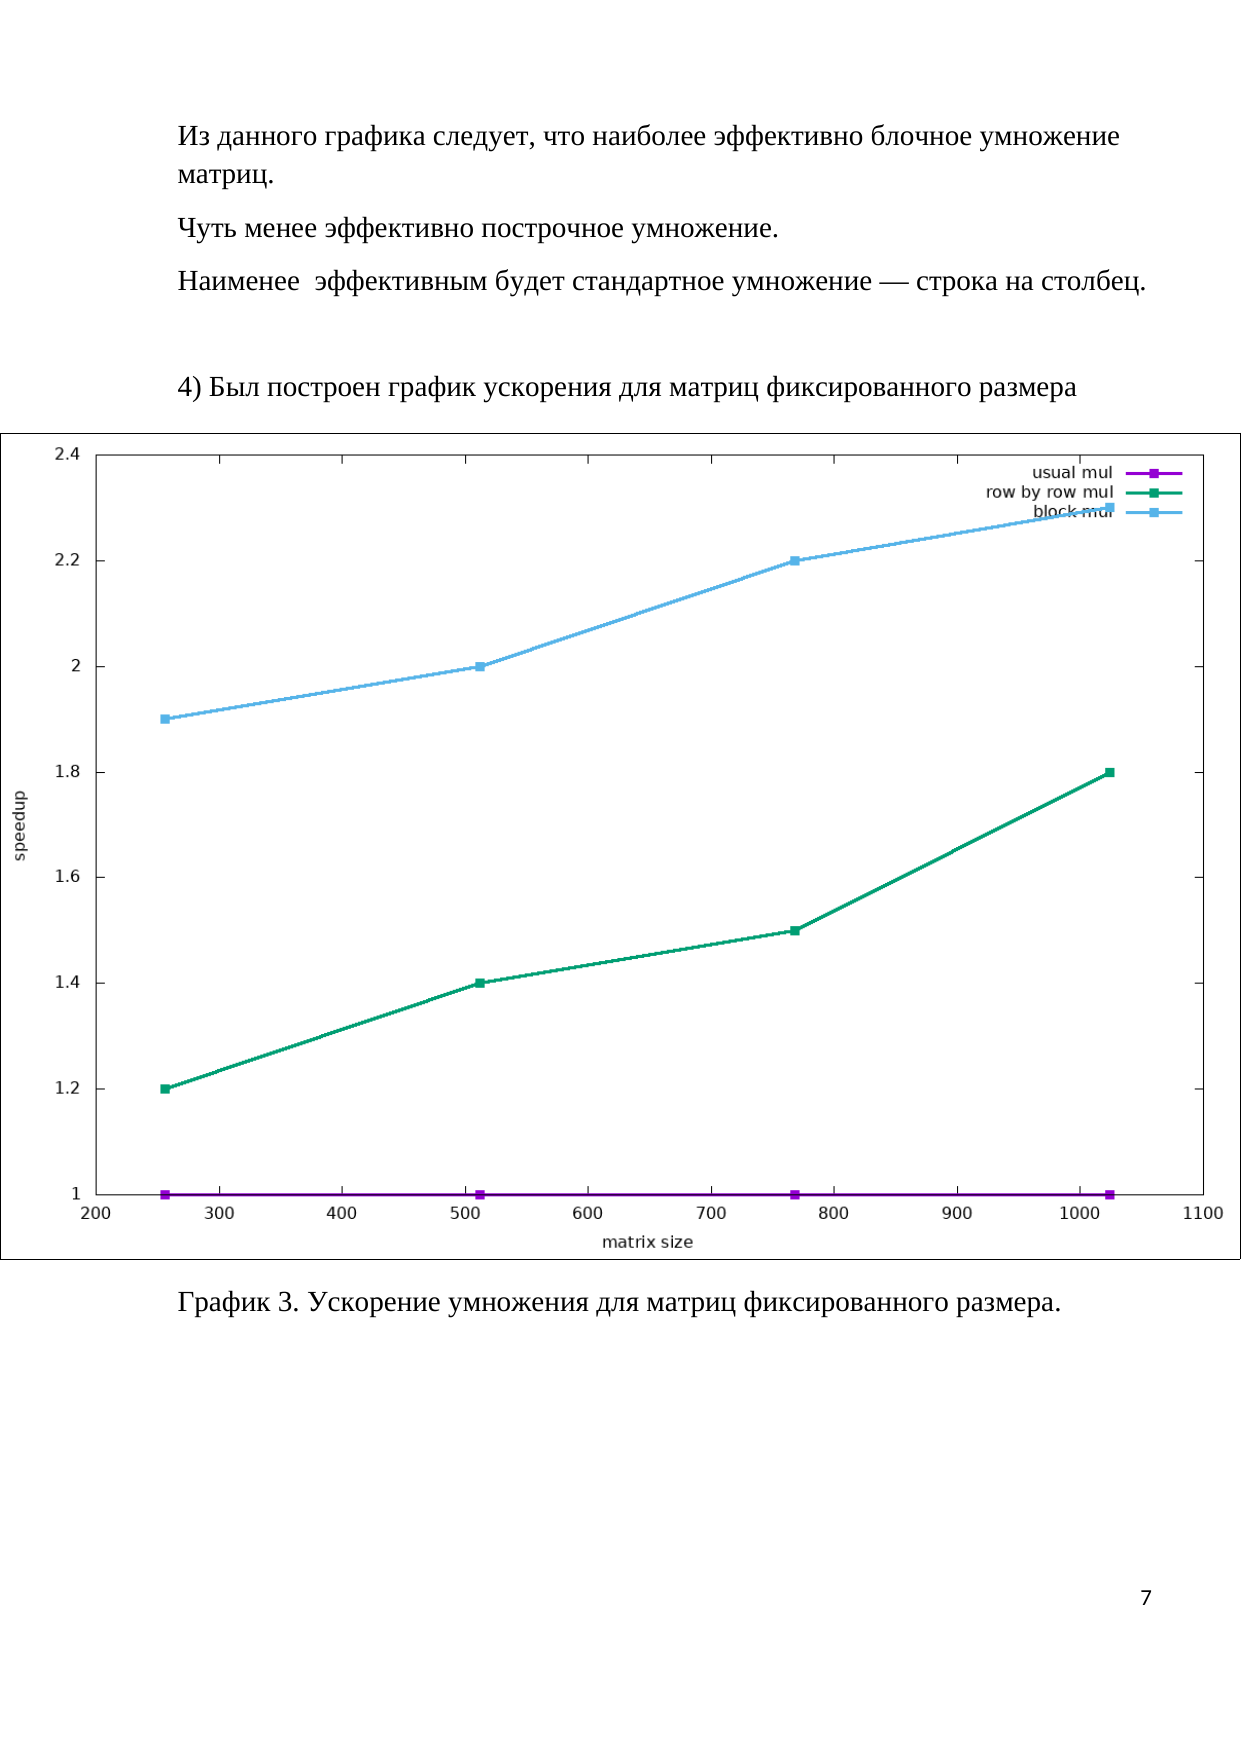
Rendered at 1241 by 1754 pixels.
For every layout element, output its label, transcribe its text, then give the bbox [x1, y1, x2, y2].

text Наименее эффективным будет стандартное умножение — строка на столбец. [177, 263, 1152, 296]
text График 3. Ускорение умножения для матриц фиксированного размера. [177, 1260, 1152, 1317]
picture [3, 435, 1238, 1257]
text [177, 422, 1152, 433]
text Чуть менее эффективно построчное умножение. [177, 210, 1152, 243]
text Из данного графика следует, что наиболее эффективно блочное умножение матриц. [177, 118, 1152, 190]
text 4) Был построен график ускорения для матриц фиксированного размера [177, 369, 1152, 403]
